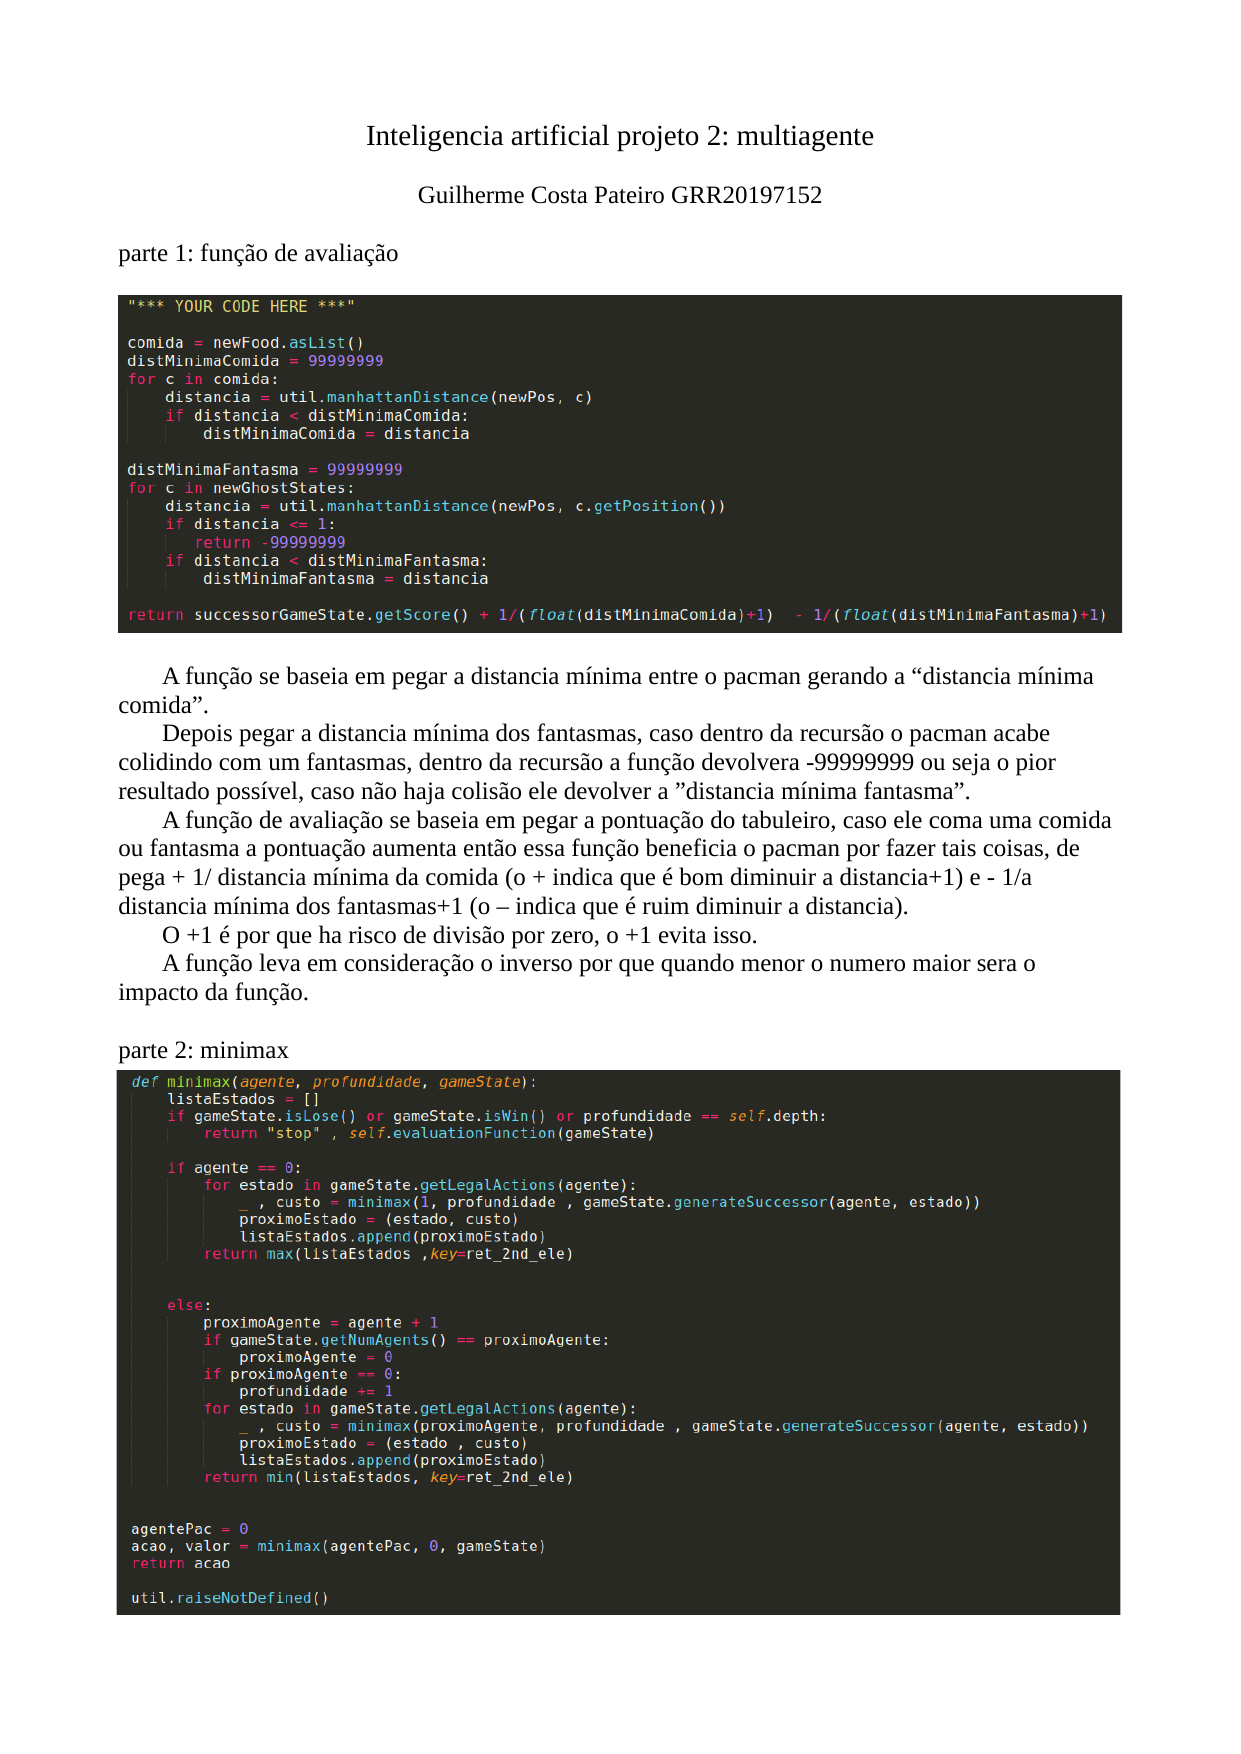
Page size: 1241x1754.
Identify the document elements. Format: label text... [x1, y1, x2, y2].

text A função se baseia em pegar a distancia mínima entre o pacman gerando a “distancia mínima comida”. [118, 661, 1122, 718]
text A função leva em consideração o inverso por que quando menor o numero maior sera o impacto da função. [118, 948, 1122, 1006]
text Inteligencia artificial projeto 2: multiagente [118, 118, 1122, 152]
text parte 2: minimax [118, 1035, 1122, 1063]
text parte 1: função de avaliação [118, 238, 1122, 267]
text A função de avaliação se baseia em pegar a pontuação do tabuleiro, caso ele coma uma comida ou fantasma a pontuação aumenta então essa função beneficia o pacman por fazer tais coisas, de pega + 1/ distancia mínima da comida (o + indica que é bom diminuir a distancia+1) e - 1/a distancia mínima dos fantasmas+1 (o – indica que é ruim diminuir a distancia). [118, 805, 1122, 920]
picture [118, 295, 1123, 633]
picture [116, 1070, 1121, 1615]
text O +1 é por que ha risco de divisão por zero, o +1 evita isso. [118, 920, 1122, 948]
text Depois pegar a distancia mínima dos fantasmas, caso dentro da recursão o pacman acabe colidindo com um fantasmas, dentro da recursão a função devolvera -99999999 ou seja o pior resultado possível, caso não haja colisão ele devolver a ”distancia mínima fantasma”. [118, 718, 1122, 805]
text Guilherme Costa Pateiro GRR20197152 [118, 180, 1122, 209]
